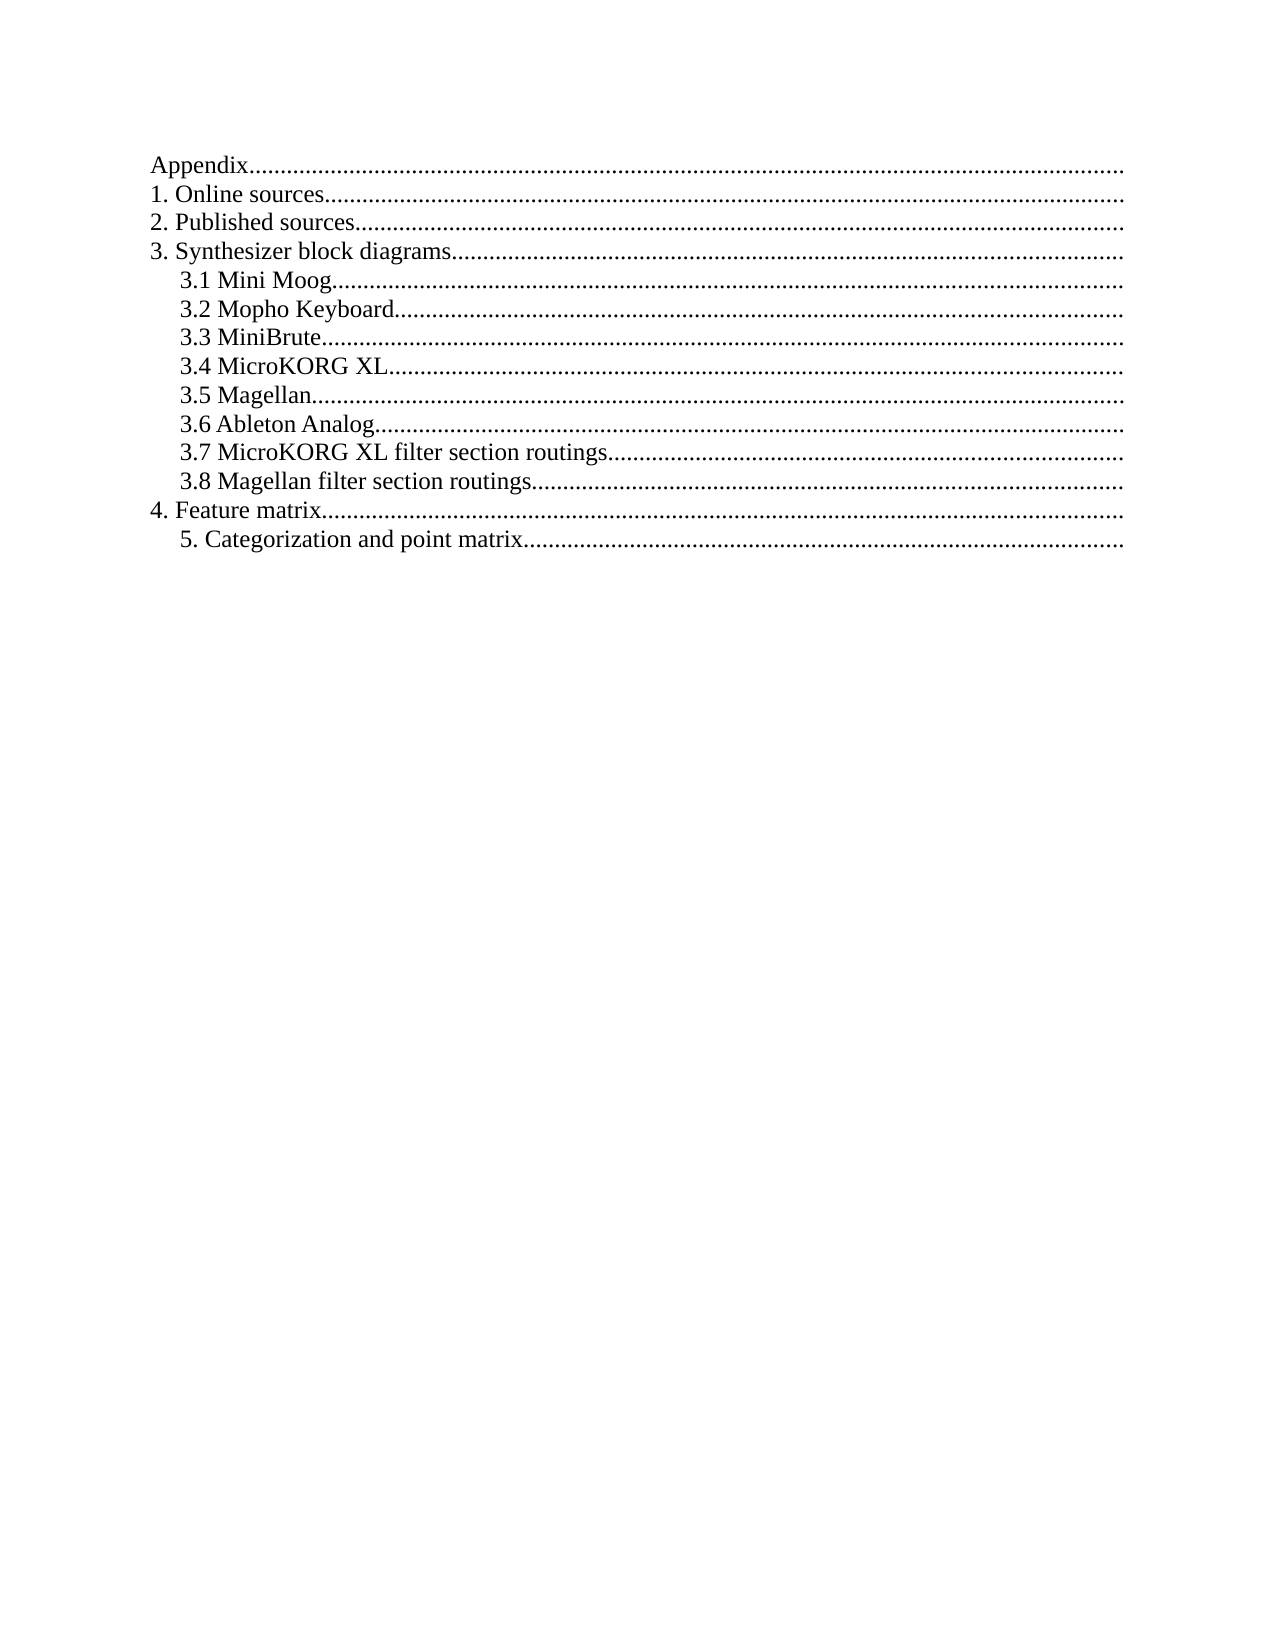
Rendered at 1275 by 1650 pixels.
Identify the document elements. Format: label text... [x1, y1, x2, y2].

text 3.6 Ableton Analog [179, 409, 1125, 437]
text 3.7 MicroKORG XL filter section routings [179, 437, 1125, 466]
text 4. Feature matrix [150, 495, 1125, 524]
text Appendix [150, 150, 1125, 179]
text 3. Synthesizer block diagrams [150, 236, 1125, 265]
text 3.3 MiniBrute [179, 322, 1125, 351]
text 2. Published sources [150, 207, 1125, 236]
text 3.5 Magellan [179, 380, 1125, 409]
text 3.8 Magellan filter section routings [179, 466, 1125, 495]
text 3.1 Mini Moog [179, 265, 1125, 294]
text 3.2 Mopho Keyboard [179, 294, 1125, 322]
text 3.4 MicroKORG XL [179, 351, 1125, 380]
text 5. Categorization and point matrix [179, 524, 1125, 552]
text 1. Online sources [150, 179, 1125, 207]
